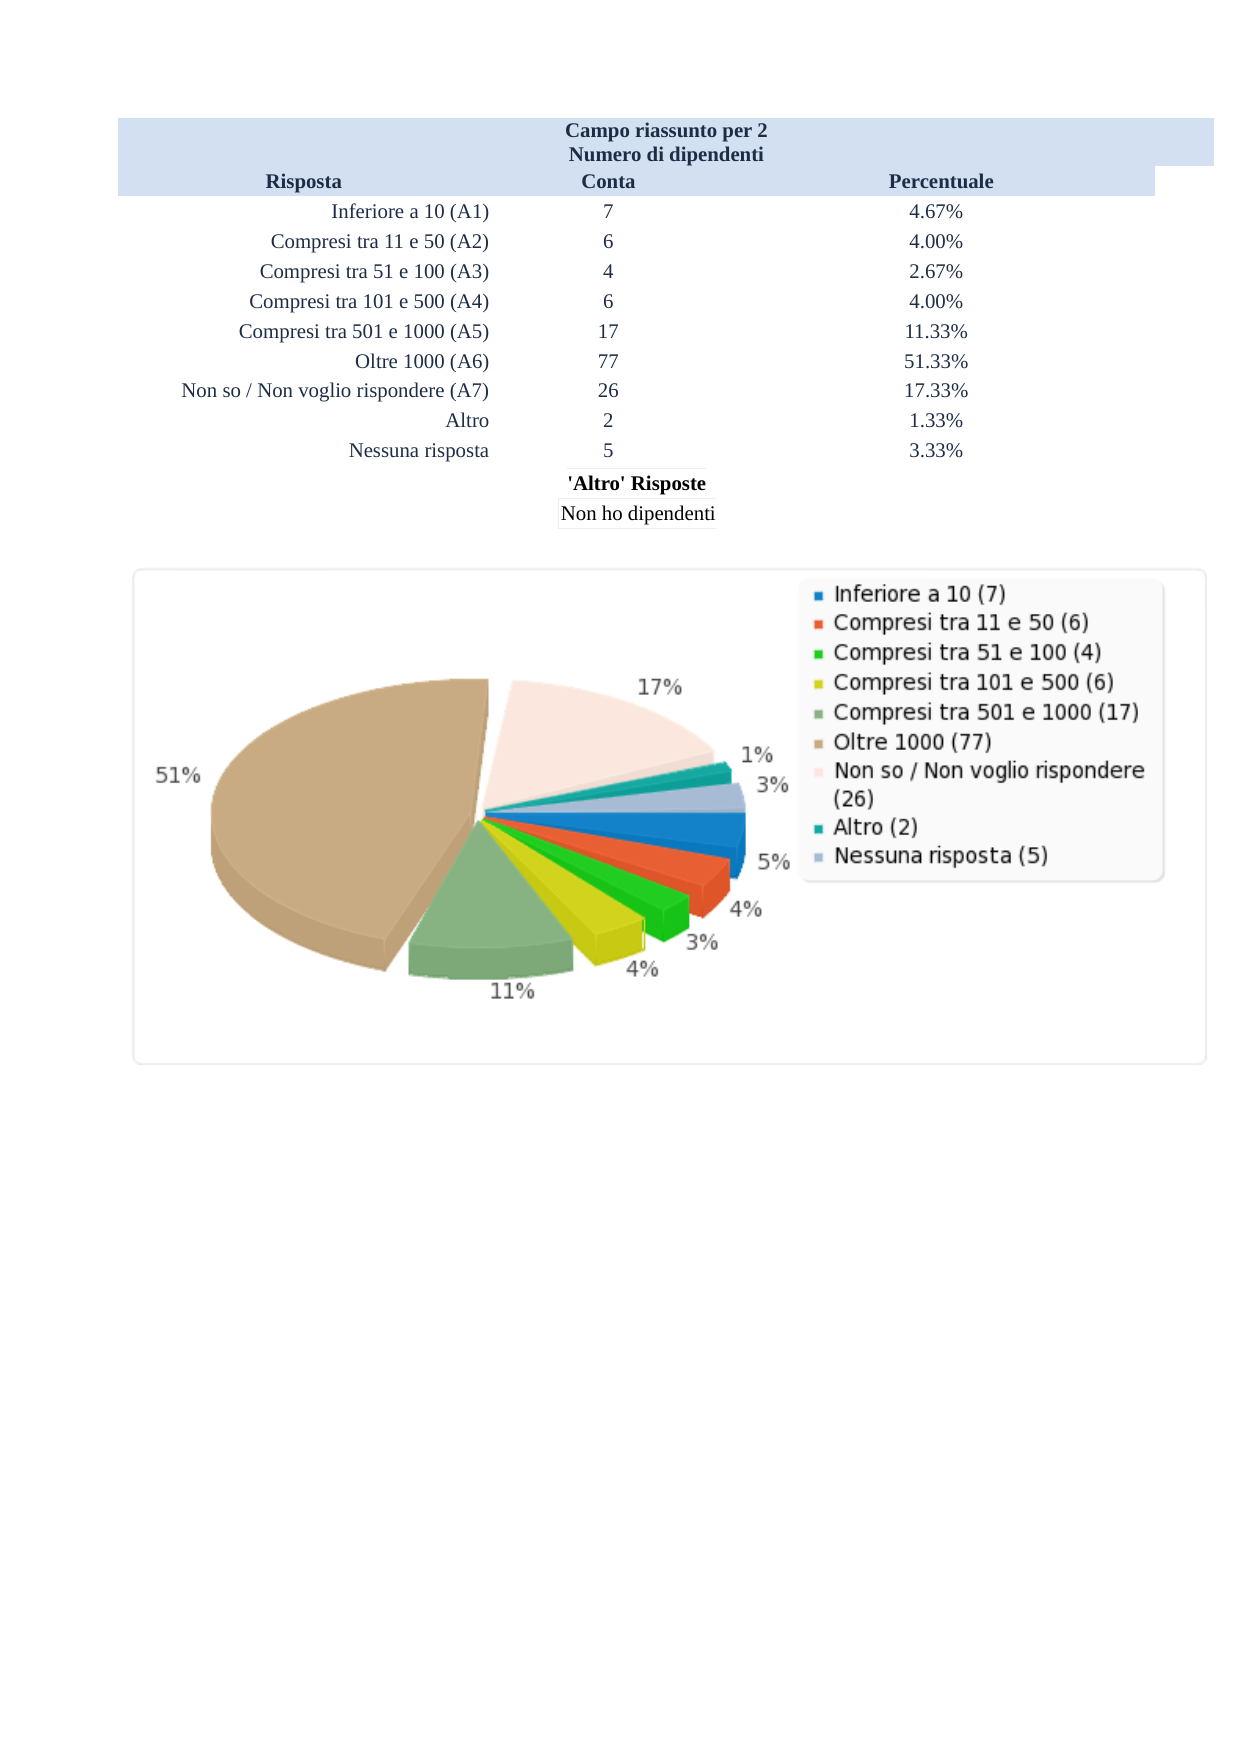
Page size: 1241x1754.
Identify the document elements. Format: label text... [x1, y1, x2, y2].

table_cell Nessuna risposta [118, 435, 489, 465]
table_cell Non so / Non voglio rispondere (A7) [118, 376, 489, 405]
table_cell [1155, 226, 1214, 256]
table_cell 11.33% [727, 316, 1155, 346]
table_cell [1155, 316, 1214, 346]
table_cell 'Altro' Risposte Non ho dipendenti [118, 465, 1155, 561]
table_cell Compresi tra 11 e 50 (A2) [118, 226, 489, 256]
table_cell 2 [489, 405, 727, 435]
table_cell [1155, 465, 1214, 561]
table_cell [1207, 561, 1214, 1064]
table_cell Numero di dipendenti [118, 142, 1214, 166]
table_cell [1155, 346, 1214, 376]
table_cell Risposta [118, 166, 489, 196]
table_cell Compresi tra 51 e 100 (A3) [118, 256, 489, 286]
table_cell 1.33% [727, 405, 1155, 435]
table_cell 77 [489, 346, 727, 376]
table_cell 4 [489, 256, 727, 286]
table_cell 4.00% [727, 286, 1155, 316]
table_cell Compresi tra 501 e 1000 (A5) [118, 316, 489, 346]
table_cell 3.33% [727, 435, 1155, 465]
table_cell 7 [489, 196, 727, 226]
table_cell 17.33% [727, 376, 1155, 405]
table_cell 17 [489, 316, 727, 346]
table_cell 6 [489, 286, 727, 316]
table_cell [1155, 435, 1214, 465]
table_cell Percentuale [727, 166, 1155, 196]
table_cell 4.00% [727, 226, 1155, 256]
table_cell [1155, 286, 1214, 316]
table_cell 51.33% [727, 346, 1155, 376]
table_cell [1155, 376, 1214, 405]
table_cell [1155, 196, 1214, 226]
table_cell 2.67% [727, 256, 1155, 286]
table_cell 26 [489, 376, 727, 405]
table_cell Conta [489, 166, 727, 196]
table_cell Oltre 1000 (A6) [118, 346, 489, 376]
table_cell 4.67% [727, 196, 1155, 226]
table_cell 5 [489, 435, 727, 465]
table_header Campo riassunto per 2 [118, 118, 1214, 142]
picture [125, 561, 1207, 1065]
table_cell [1155, 405, 1214, 435]
table_cell [118, 561, 125, 1064]
table_cell Altro [118, 405, 489, 435]
table_cell Inferiore a 10 (A1) [118, 196, 489, 226]
table_cell Compresi tra 101 e 500 (A4) [118, 286, 489, 316]
table_cell 6 [489, 226, 727, 256]
table_cell [1155, 166, 1214, 196]
table_cell [1155, 256, 1214, 286]
